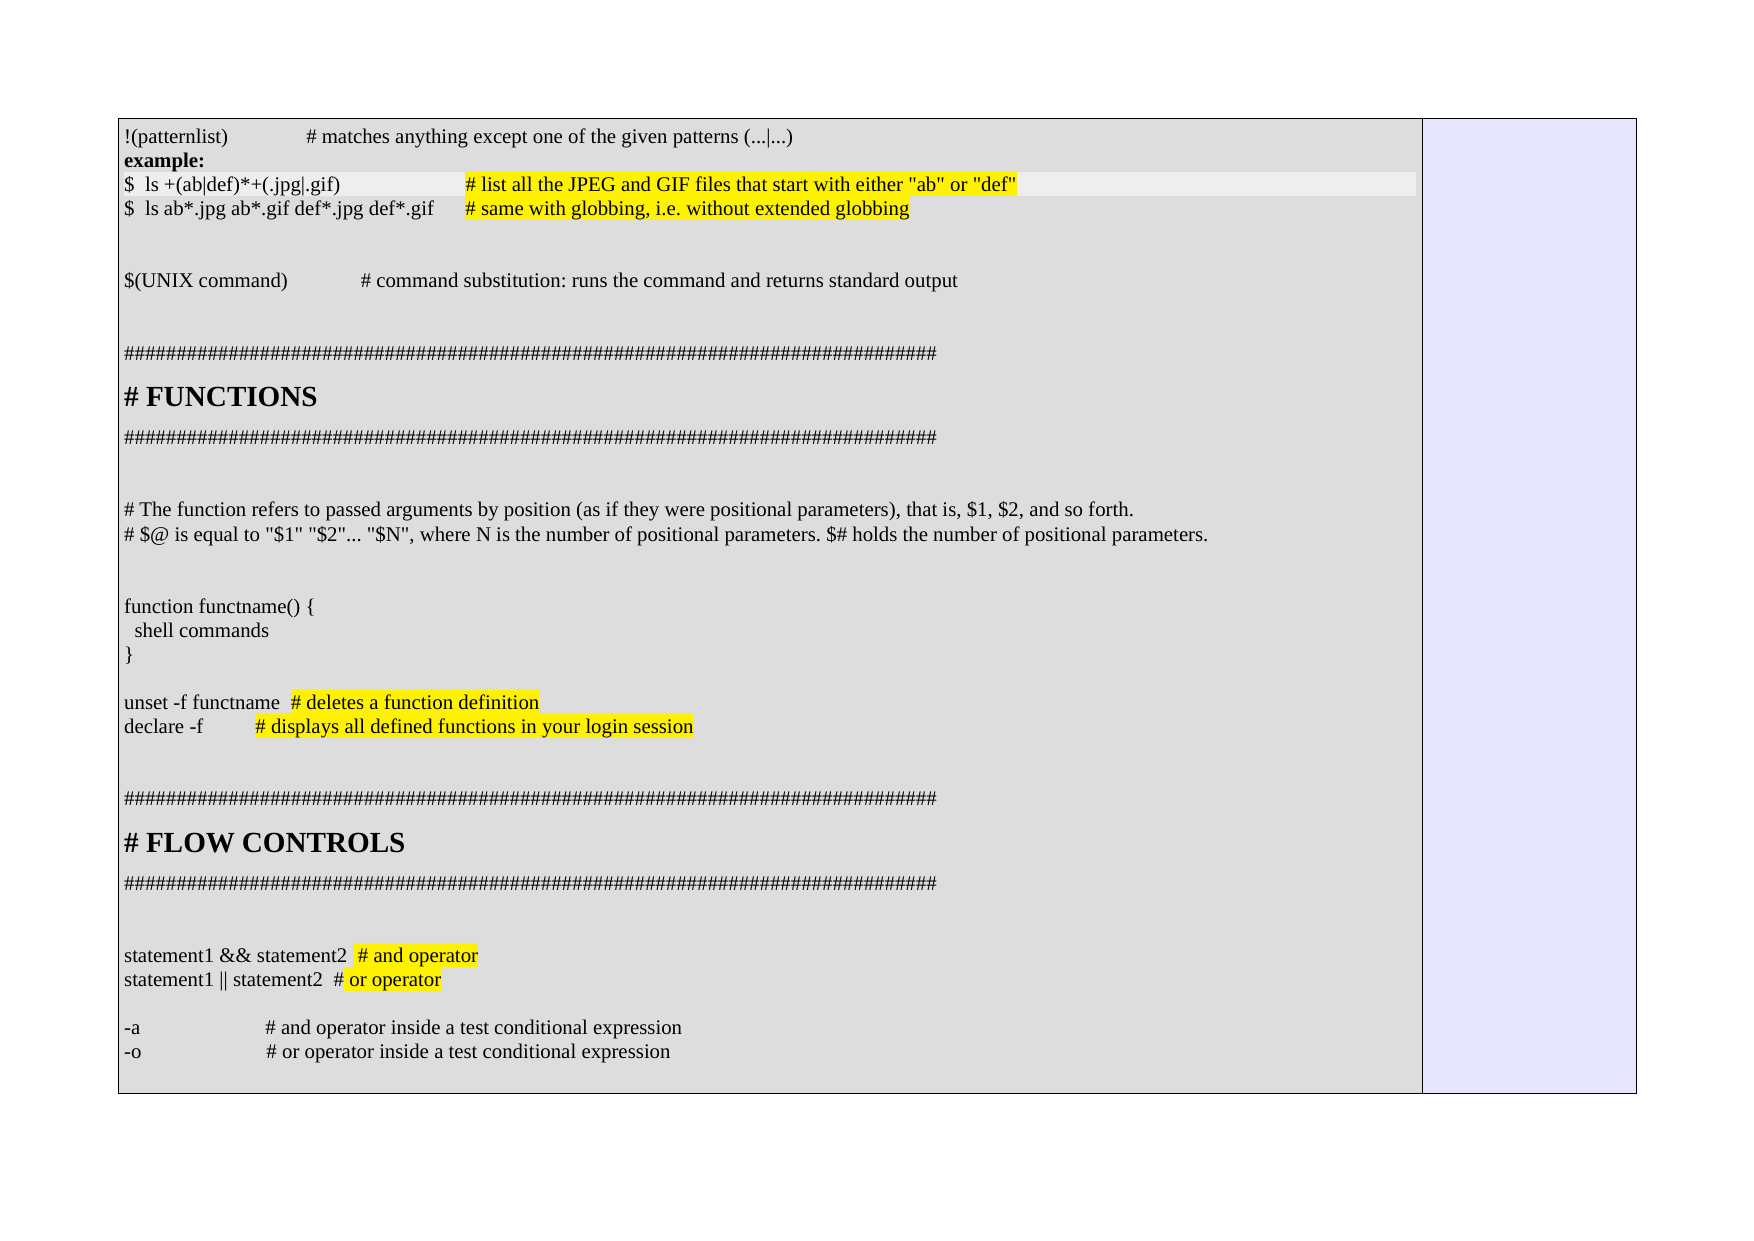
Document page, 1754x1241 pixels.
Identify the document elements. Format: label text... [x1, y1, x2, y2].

table_header !(patternlist) # matches anything except one of the given patterns (...|...) example: $ ls +(ab|def)*+(.jpg|.gif) # list all the JPEG and GIF files that start with either "ab" or "def" $ ls ab*.jpg ab*.gif def*.jpg def*.gif # same with globbing, i.e. without extended globbing $(UNIX command) # command substitution: runs the command and returns standard output ############################################################################## # FUNCTIONS ############################################################################## # The function refers to passed arguments by position (as if they were positional parameters), that is, $1, $2, and so forth. # $@ is equal to "$1" "$2"... "$N", where N is the number of positional parameters. $# holds the number of positional parameters. function functname() { shell commands } unset -f functname # deletes a function definition declare -f # displays all defined functions in your login session ############################################################################## # FLOW CONTROLS ############################################################################## statement1 && statement2 # and operator statement1 || statement2 # or operator -a # and operator inside a test conditional expression -o # or operator inside a test conditional expression [119, 119, 1422, 1093]
table_header [1423, 119, 1636, 1093]
